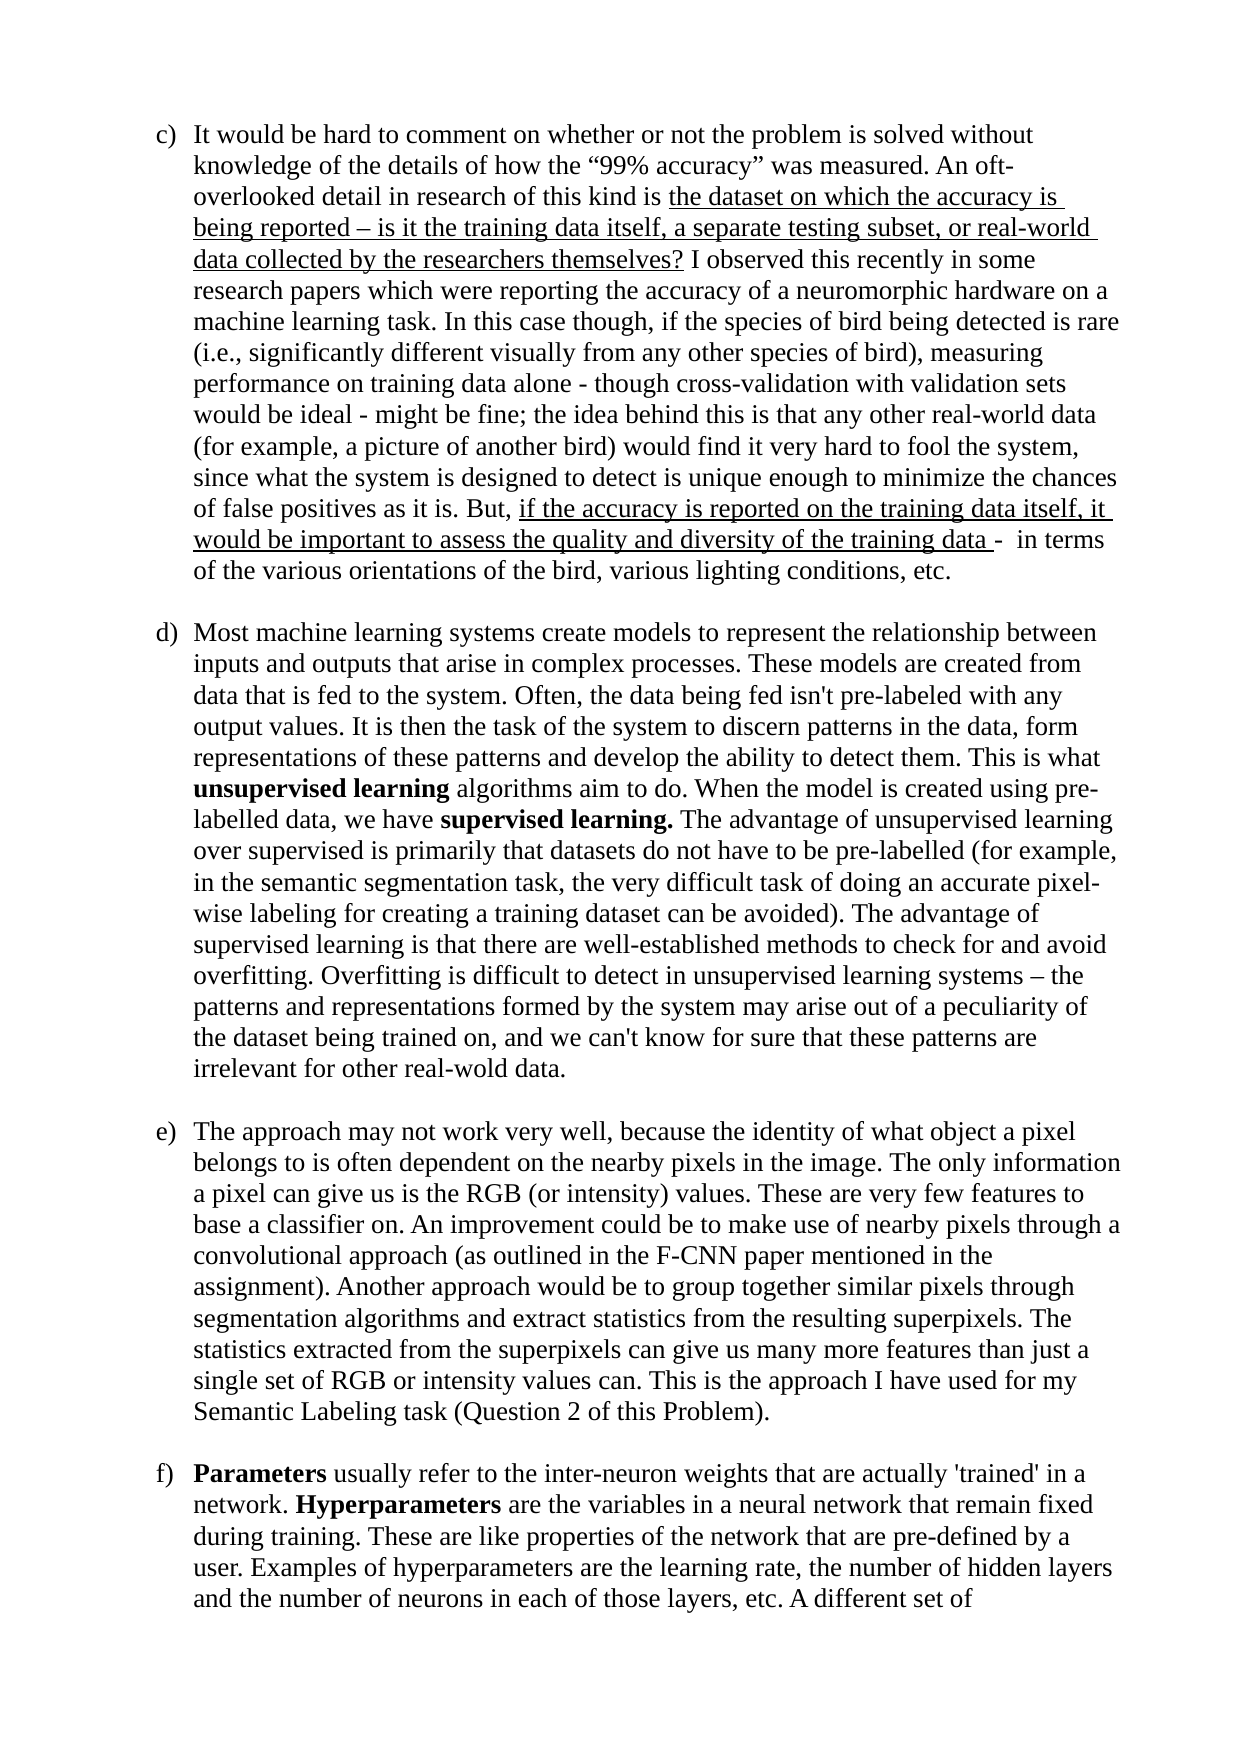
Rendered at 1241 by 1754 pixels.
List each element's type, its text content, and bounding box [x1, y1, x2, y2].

list Most machine learning systems create models to represent the relationship between inputs and outputs that arise in complex processes. These models are created from data that is fed to the system. Often, the data being fed isn't pre-labeled with any output values. It is then the task of the system to discern patterns in the data, form representations of these patterns and develop the ability to detect them. This is what unsupervised learning algorithms aim to do. When the model is created using pre-labelled data, we have supervised learning. The advantage of unsupervised learning over supervised is primarily that datasets do not have to be pre-labelled (for example, in the semantic segmentation task, the very difficult task of doing an accurate pixel-wise labeling for creating a training dataset can be avoided). The advantage of supervised learning is that there are well-established methods to check for and avoid overfitting. Overfitting is difficult to detect in unsupervised learning systems – the patterns and representations formed by the system may arise out of a peculiarity of the dataset being trained on, and we can't know for sure that these patterns are irrelevant for other real-wold data. [156, 616, 1122, 1084]
list It would be hard to comment on whether or not the problem is solved without knowledge of the details of how the “99% accuracy” was measured. An oft-overlooked detail in research of this kind is the dataset on which the accuracy is being reported – is it the training data itself, a separate testing subset, or real-world data collected by the researchers themselves? I observed this recently in some research papers which were reporting the accuracy of a neuromorphic hardware on a machine learning task. In this case though, if the species of bird being detected is rare (i.e., significantly different visually from any other species of bird), measuring performance on training data alone - though cross-validation with validation sets would be ideal - might be fine; the idea behind this is that any other real-world data (for example, a picture of another bird) would find it very hard to fool the system, since what the system is designed to detect is unique enough to minimize the chances of false positives as it is. But, if the accuracy is reported on the training data itself, it would be important to assess the quality and diversity of the training data - in terms of the various orientations of the bird, various lighting conditions, etc. [156, 118, 1122, 585]
list The approach may not work very well, because the identity of what object a pixel belongs to is often dependent on the nearby pixels in the image. The only information a pixel can give us is the RGB (or intensity) values. These are very few features to base a classifier on. An improvement could be to make use of nearby pixels through a convolutional approach (as outlined in the F-CNN paper mentioned in the assignment). Another approach would be to group together similar pixels through segmentation algorithms and extract statistics from the resulting superpixels. The statistics extracted from the superpixels can give us many more features than just a single set of RGB or intensity values can. This is the approach I have used for my Semantic Labeling task (Question 2 of this Problem). [156, 1115, 1122, 1426]
list Parameters usually refer to the inter-neuron weights that are actually 'trained' in a network. Hyperparameters are the variables in a neural network that remain fixed during training. These are like properties of the network that are pre-defined by a user. Examples of hyperparameters are the learning rate, the number of hidden layers and the number of neurons in each of those layers, etc. A different set of [156, 1457, 1122, 1613]
